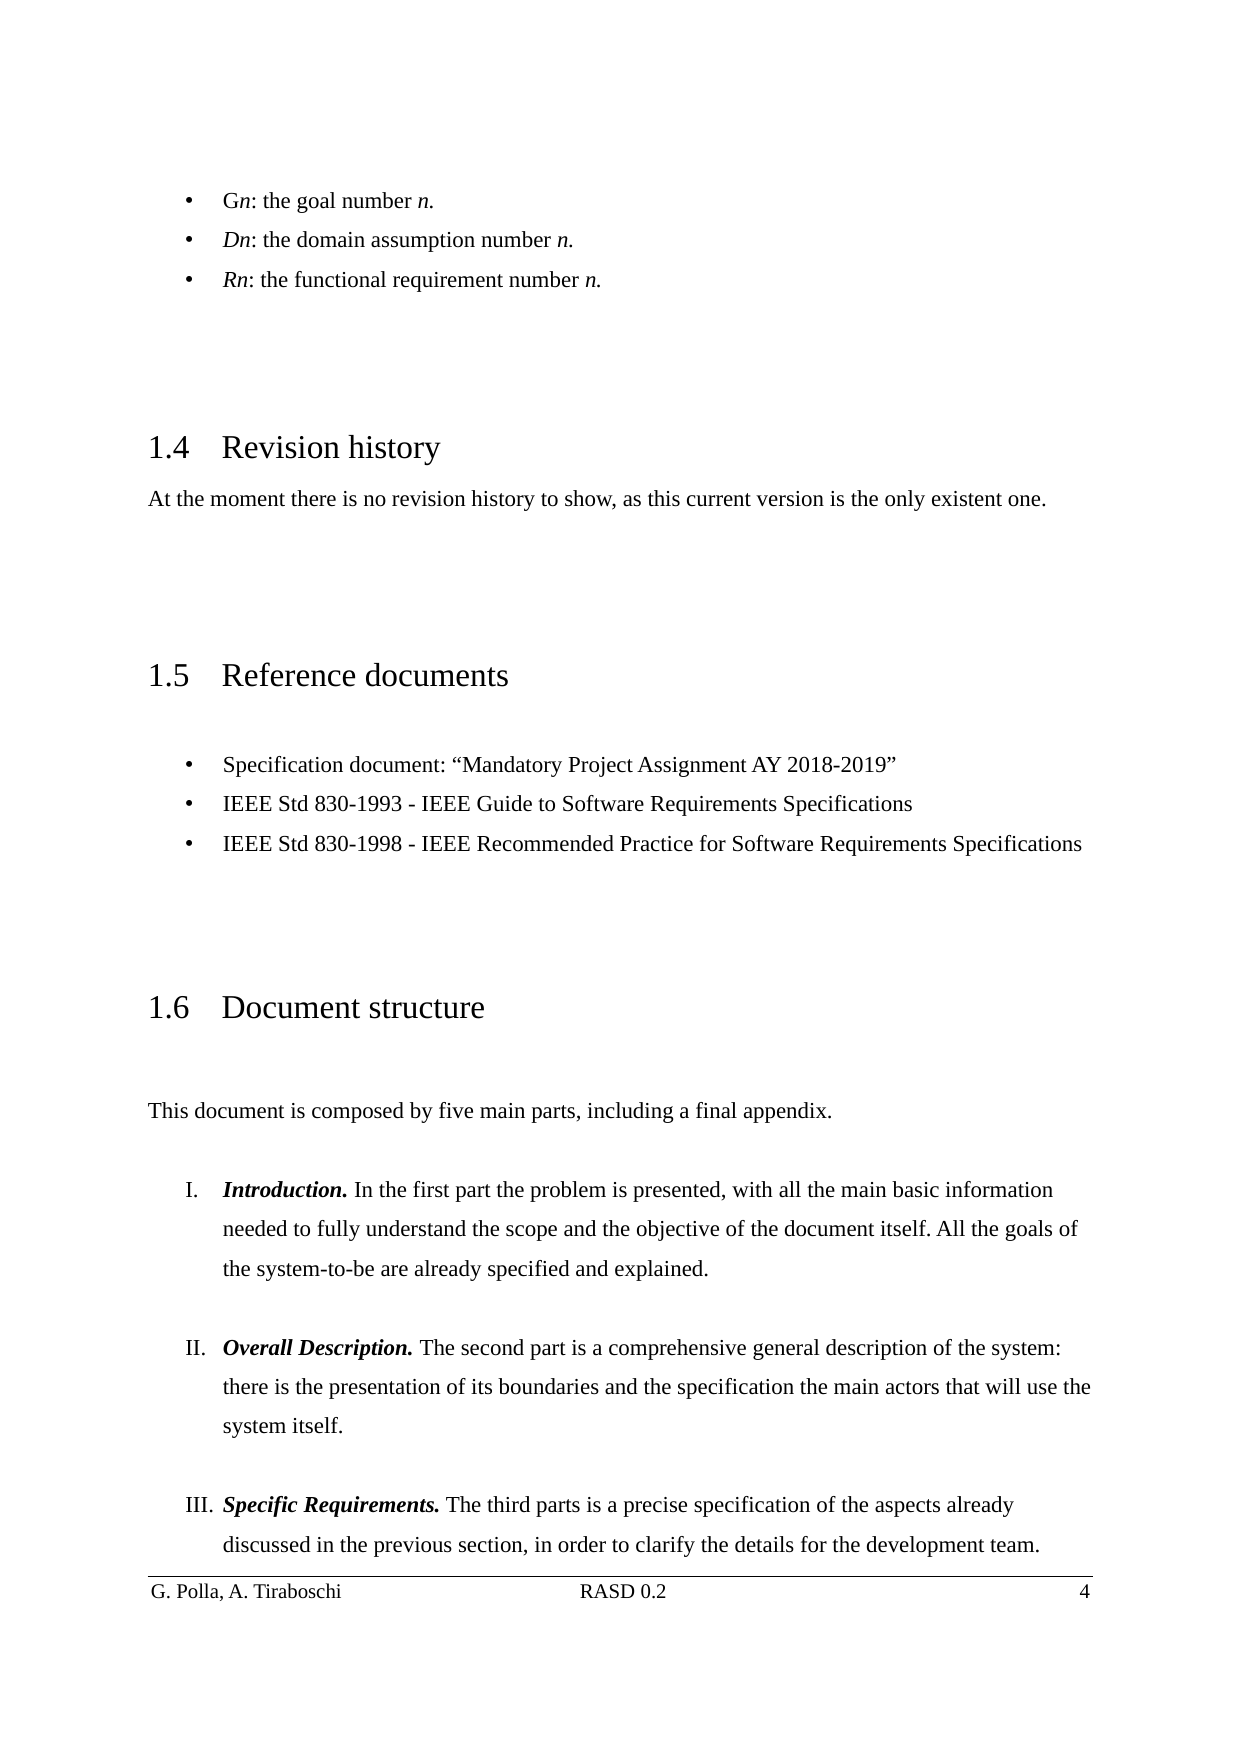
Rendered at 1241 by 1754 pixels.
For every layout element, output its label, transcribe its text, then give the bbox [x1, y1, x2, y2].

list Specification document: “Mandatory Project Assignment AY 2018-2019” [185, 751, 1093, 777]
text 1.5 Reference documents [148, 607, 1093, 737]
text 1.4 Revision history [148, 428, 1093, 466]
list IEEE Std 830-1993 - IEEE Guide to Software Requirements Specifications [185, 790, 1093, 817]
list Specific Requirements. The third parts is a precise specification of the aspects already discussed in the previous section, in order to clarify the details for the development team. [185, 1492, 1093, 1557]
list Overall Description. The second part is a comprehensive general description of the system: there is the presentation of its boundaries and the specification the main actors that will use the system itself. [185, 1334, 1093, 1478]
list Rn: the functional requirement number n. [185, 266, 1093, 292]
list Introduction. In the first part the problem is presented, with all the main basic information needed to fully understand the scope and the objective of the document itself. All the goals of the system-to-be are already specified and explained. [185, 1176, 1093, 1321]
list IEEE Std 830-1998 - IEEE Recommended Practice for Software Requirements Specifications [185, 830, 1093, 856]
list Dn: the domain assumption number n. [185, 227, 1093, 253]
list Gn: the goal number n. [185, 187, 1093, 213]
text At the moment there is no revision history to show, as this current version is the only existent one. [148, 485, 1093, 511]
text 1.6 Document structure This document is composed by five main parts, including a final appendix. [148, 988, 1093, 1123]
